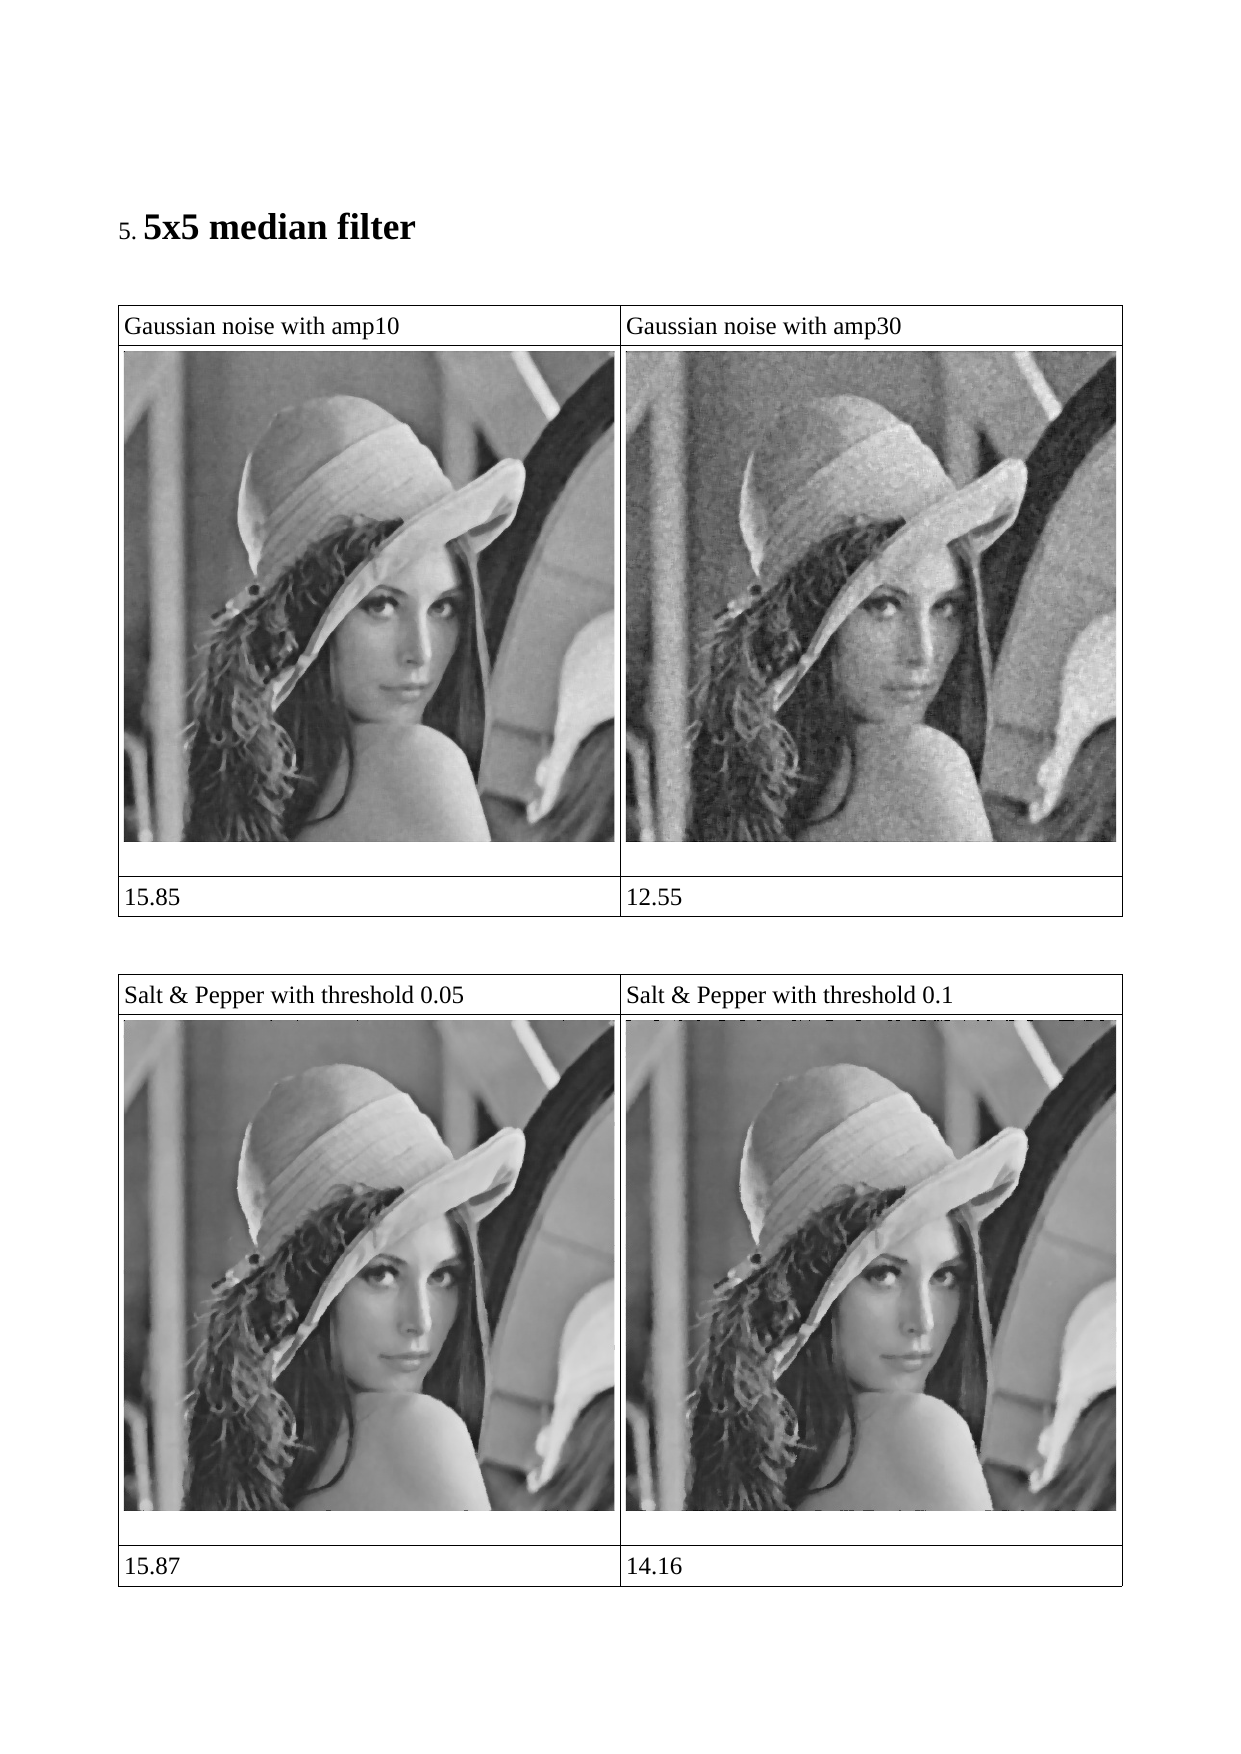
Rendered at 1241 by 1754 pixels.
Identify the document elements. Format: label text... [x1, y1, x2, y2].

table_cell 15.85 [119, 877, 620, 916]
table_header Gaussian noise with amp10 [119, 306, 620, 345]
table_header Gaussian noise with amp30 [621, 306, 1122, 345]
table_cell 15.87 [119, 1546, 620, 1586]
table_cell [119, 1015, 620, 1545]
table_cell [119, 346, 620, 876]
text 5. 5x5 median filter [118, 204, 1122, 247]
table_cell [621, 1015, 1122, 1545]
table_cell 12.55 [621, 877, 1122, 916]
table_header Salt & Pepper with threshold 0.1 [621, 975, 1122, 1014]
picture [123, 351, 615, 842]
table_cell 14.16 [621, 1546, 1122, 1586]
table_header Salt & Pepper with threshold 0.05 [119, 975, 620, 1014]
table_cell [621, 346, 1122, 876]
picture [123, 1020, 615, 1511]
picture [625, 1020, 1117, 1511]
picture [625, 351, 1117, 842]
